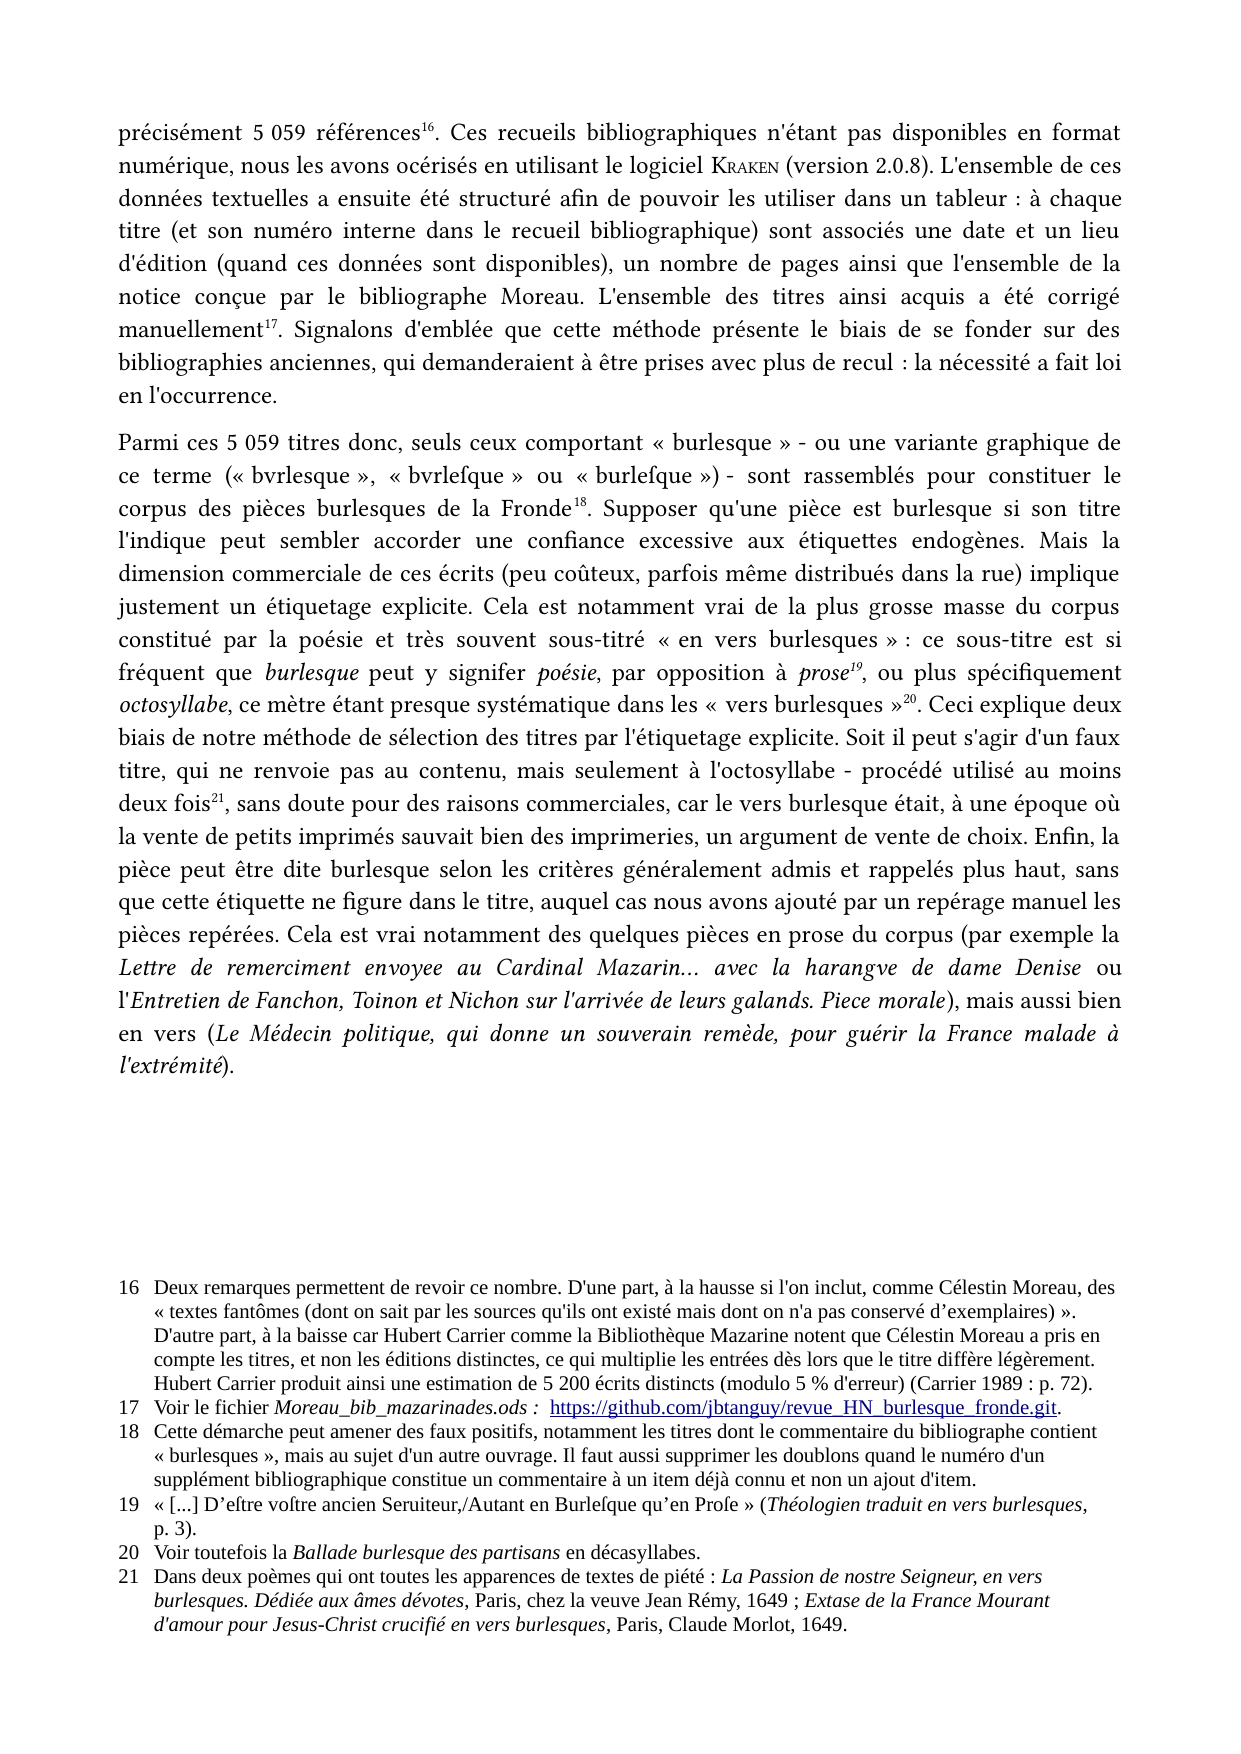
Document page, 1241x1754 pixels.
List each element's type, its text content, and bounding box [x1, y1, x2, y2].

text Parmi ces 5 059 titres donc, seuls ceux comportant « burlesque » - ou une variante graphique de ce terme (« bvrlesque », « bvrleſque » ou « burleſque ») - sont rassemblés pour constituer le corpus des pièces burlesques de la Fronde. Supposer qu'une pièce est burlesque si son titre l'indique peut sembler accorder une confiance excessive aux étiquettes endogènes. Mais la dimension commerciale de ces écrits (peu coûteux, parfois même distribués dans la rue) implique justement un étiquetage explicite. Cela est notamment vrai de la plus grosse masse du corpus constitué par la poésie et très souvent sous-titré « en vers burlesques » : ce sous-titre est si fréquent que burlesque peut y signifer poésie, par opposition à prose, ou plus spécifiquement octosyllabe, ce mètre étant presque systématique dans les « vers burlesques ». Ceci explique deux biais de notre méthode de sélection des titres par l'étiquetage explicite. Soit il peut s'agir d'un faux titre, qui ne renvoie pas au contenu, mais seulement à l'octosyllabe - procédé utilisé au moins deux fois, sans doute pour des raisons commerciales, car le vers burlesque était, à une époque où la vente de petits imprimés sauvait bien des imprimeries, un argument de vente de choix. Enfin, la pièce peut être dite burlesque selon les critères généralement admis et rappelés plus haut, sans que cette étiquette ne figure dans le titre, auquel cas nous avons ajouté par un repérage manuel les pièces repérées. Cela est vrai notamment des quelques pièces en prose du corpus (par exemple la Lettre de remerciment envoyee au Cardinal Mazarin... avec la harangve de dame Denise ou l'Entretien de Fanchon, Toinon et Nichon sur l'arrivée de leurs galands. Piece morale), mais aussi bien en vers (Le Médecin politique, qui donne un souverain remède, pour guérir la France malade à l'extrémité). [118, 428, 1122, 1080]
text précisément 5 059 références. Ces recueils bibliographiques n'étant pas disponibles en format numérique, nous les avons océrisés en utilisant le logiciel Kraken (version 2.0.8). L'ensemble de ces données textuelles a ensuite été structuré afin de pouvoir les utiliser dans un tableur : à chaque titre (et son numéro interne dans le recueil bibliographique) sont associés une date et un lieu d'édition (quand ces données sont disponibles), un nombre de pages ainsi que l'ensemble de la notice conçue par le bibliographe Moreau. L'ensemble des titres ainsi acquis a été corrigé manuellement. Signalons d'emblée que cette méthode présente le biais de se fonder sur des bibliographies anciennes, qui demanderaient à être prises avec plus de recul : la nécessité a fait loi en l'occurrence. [118, 118, 1122, 409]
text Voir le fichier Moreau_bib_mazarinades.ods : https://github.com/jbtanguy/revue_HN_burlesque_fronde.git. [118, 1395, 1122, 1419]
text Cette démarche peut amener des faux positifs, notamment les titres dont le commentaire du bibliographe contient « burlesques », mais au sujet d'un autre ouvrage. Il faut aussi supprimer les doublons quand le numéro d'un supplément bibliographique constitue un commentaire à un item déjà connu et non un ajout d'item. [118, 1419, 1122, 1491]
text Voir toutefois la Ballade burlesque des partisans en décasyllabes. [118, 1539, 1122, 1564]
text « [...] D’eſtre voſtre ancien Seruiteur,/Autant en Burleſque qu’en Proſe » (Théologien traduit en vers burlesques, p. 3). [118, 1491, 1122, 1539]
text Dans deux poèmes qui ont toutes les apparences de textes de piété : La Passion de nostre Seigneur, en vers burlesques. Dédiée aux âmes dévotes, Paris, chez la veuve Jean Rémy, 1649 ; Extase de la France Mourant d'amour pour Jesus-Christ crucifié en vers burlesques, Paris, Claude Morlot, 1649. [118, 1564, 1122, 1636]
text Deux remarques permettent de revoir ce nombre. D'une part, à la hausse si l'on inclut, comme Célestin Moreau, des « textes fantômes (dont on sait par les sources qu'ils ont existé mais dont on n'a pas conservé d’exemplaires) ». D'autre part, à la baisse car Hubert Carrier comme la Bibliothèque Mazarine notent que Célestin Moreau a pris en compte les titres, et non les éditions distinctes, ce qui multiplie les entrées dès lors que le titre diffère légèrement. Hubert Carrier produit ainsi une estimation de 5 200 écrits distincts (modulo 5 % d'erreur) (Carrier 1989 : p. 72). [118, 1275, 1122, 1395]
